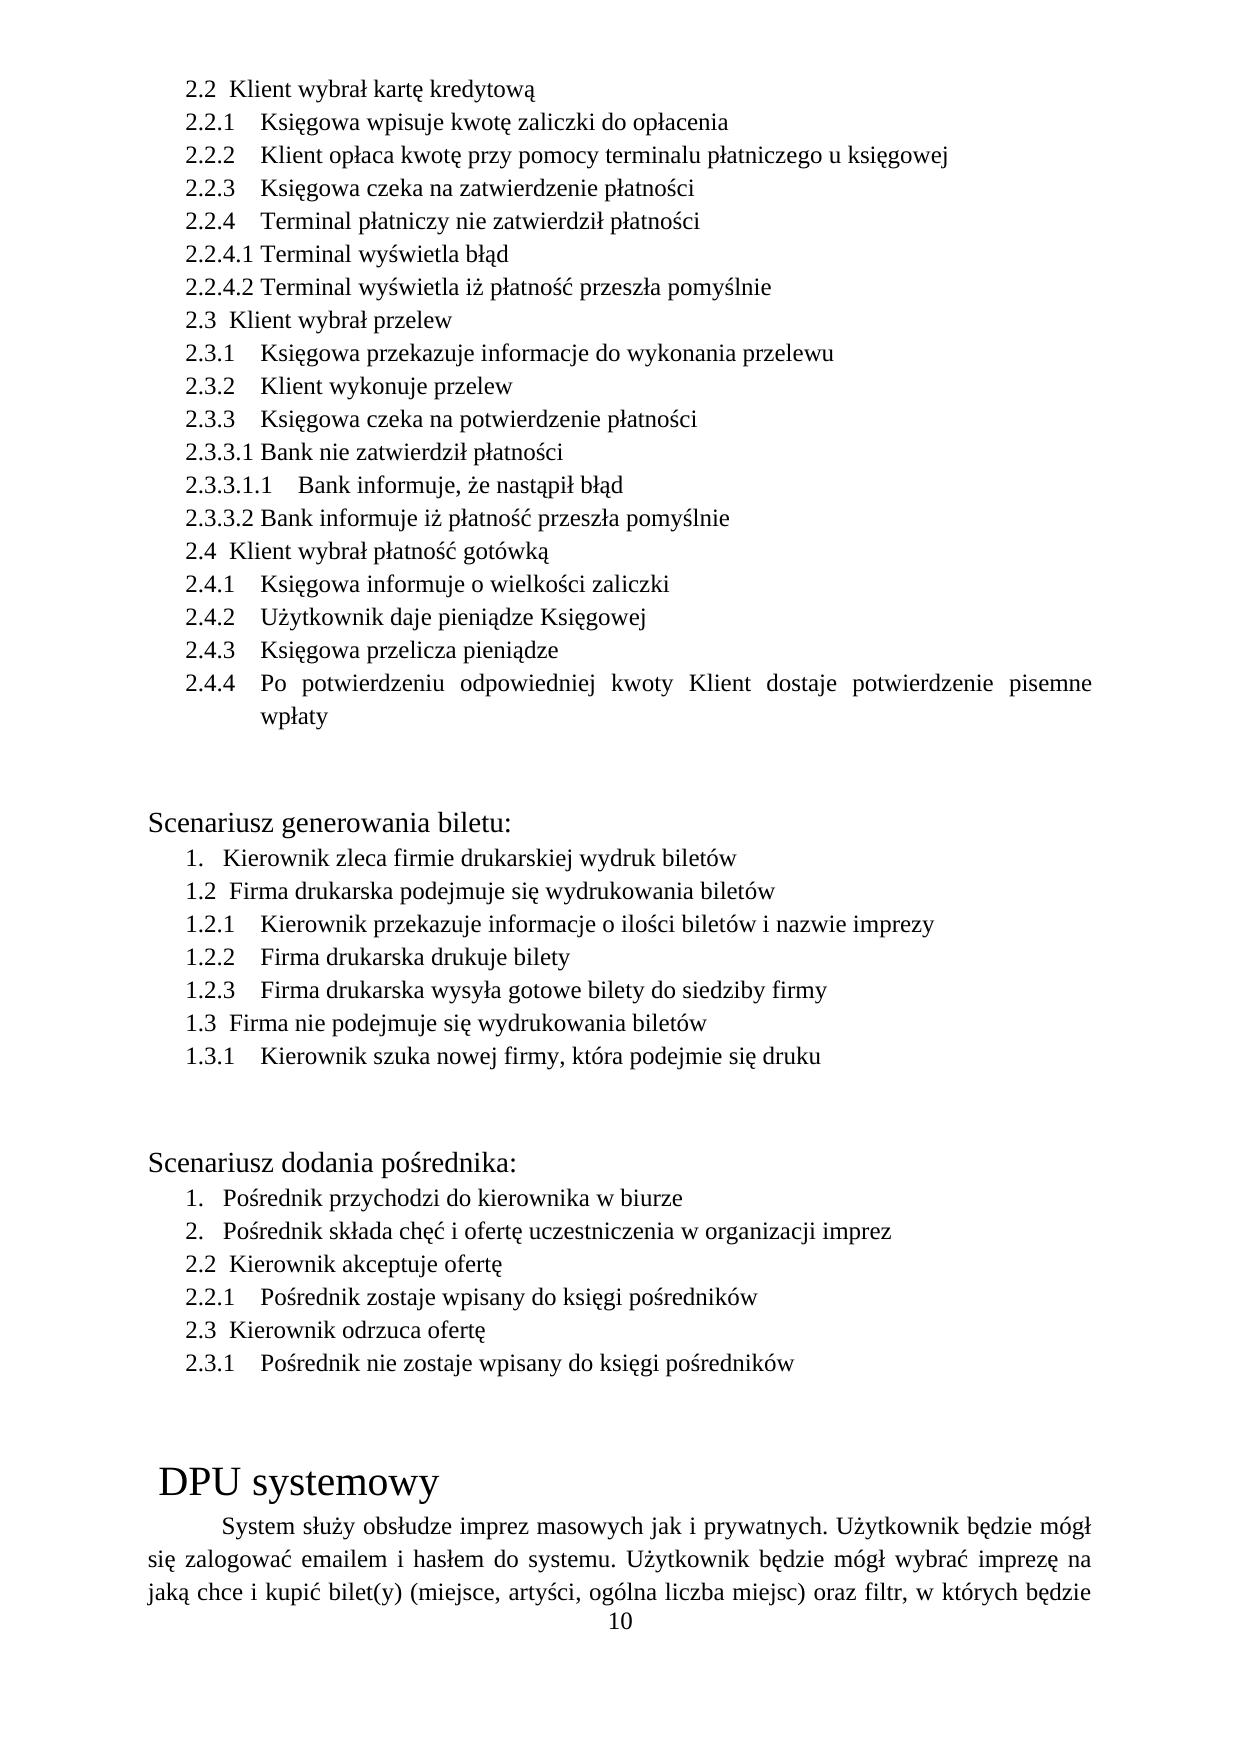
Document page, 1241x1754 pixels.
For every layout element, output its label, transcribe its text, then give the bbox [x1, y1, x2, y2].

list Kierownik przekazuje informacje o ilości biletów i nazwie imprezy [185, 909, 1093, 938]
list Kierownik odrzuca ofertę [185, 1316, 1093, 1344]
list Użytkownik daje pieniądze Księgowej [185, 602, 1093, 631]
list Firma nie podejmuje się wydrukowania biletów [185, 1008, 1093, 1037]
list Klient opłaca kwotę przy pomocy terminalu płatniczego u księgowej [185, 140, 1093, 168]
list Księgowa informuje o wielkości zaliczki [185, 569, 1093, 598]
list Terminal płatniczy nie zatwierdził płatności [185, 206, 1093, 234]
list Pośrednik składa chęć i ofertę uczestniczenia w organizacji imprez [185, 1216, 1093, 1245]
text System służy obsłudze imprez masowych jak i prywatnych. Użytkownik będzie mógł się zalogować emailem i hasłem do systemu. Użytkownik będzie mógł wybrać imprezę na jaką chce i kupić bilet(y) (miejsce, artyści, ogólna liczba miejsc) oraz filtr, w których będzie [148, 1511, 1093, 1606]
list Bank nie zatwierdził płatności [185, 437, 1093, 466]
subtitle Scenariusz dodania pośrednika: [148, 1145, 1093, 1178]
list Kierownik zleca firmie drukarskiej wydruk biletów [185, 843, 1093, 872]
list Firma drukarska podejmuje się wydrukowania biletów [185, 876, 1093, 905]
list Kierownik szuka nowej firmy, która podejmie się druku [185, 1041, 1093, 1070]
subtitle Scenariusz generowania biletu: [148, 805, 1093, 838]
list Bank informuje, że nastąpił błąd [185, 470, 1093, 499]
list Po potwierdzeniu odpowiedniej kwoty Klient dostaje potwierdzenie pisemne wpłaty [185, 668, 1093, 730]
list Księgowa wpisuje kwotę zaliczki do opłacenia [185, 107, 1093, 136]
list Klient wybrał kartę kredytową [185, 74, 1093, 102]
list Klient wybrał przelew [185, 305, 1093, 334]
list Księgowa czeka na zatwierdzenie płatności [185, 173, 1093, 202]
list Klient wykonuje przelew [185, 371, 1093, 400]
list Pośrednik nie zostaje wpisany do księgi pośredników [185, 1348, 1093, 1377]
list Klient wybrał płatność gotówką [185, 536, 1093, 565]
list Bank informuje iż płatność przeszła pomyślnie [185, 503, 1093, 532]
list Kierownik akceptuje ofertę [185, 1249, 1093, 1278]
list Terminal wyświetla błąd [185, 239, 1093, 268]
list Księgowa czeka na potwierdzenie płatności [185, 404, 1093, 433]
list Pośrednik zostaje wpisany do księgi pośredników [185, 1282, 1093, 1311]
list Terminal wyświetla iż płatność przeszła pomyślnie [185, 272, 1093, 301]
list Firma drukarska drukuje bilety [185, 942, 1093, 971]
subtitle DPU systemowy [148, 1456, 1093, 1504]
list Księgowa przekazuje informacje do wykonania przelewu [185, 338, 1093, 367]
list Pośrednik przychodzi do kierownika w biurze [185, 1183, 1093, 1212]
list Firma drukarska wysyła gotowe bilety do siedziby firmy [185, 975, 1093, 1004]
list Księgowa przelicza pieniądze [185, 635, 1093, 664]
